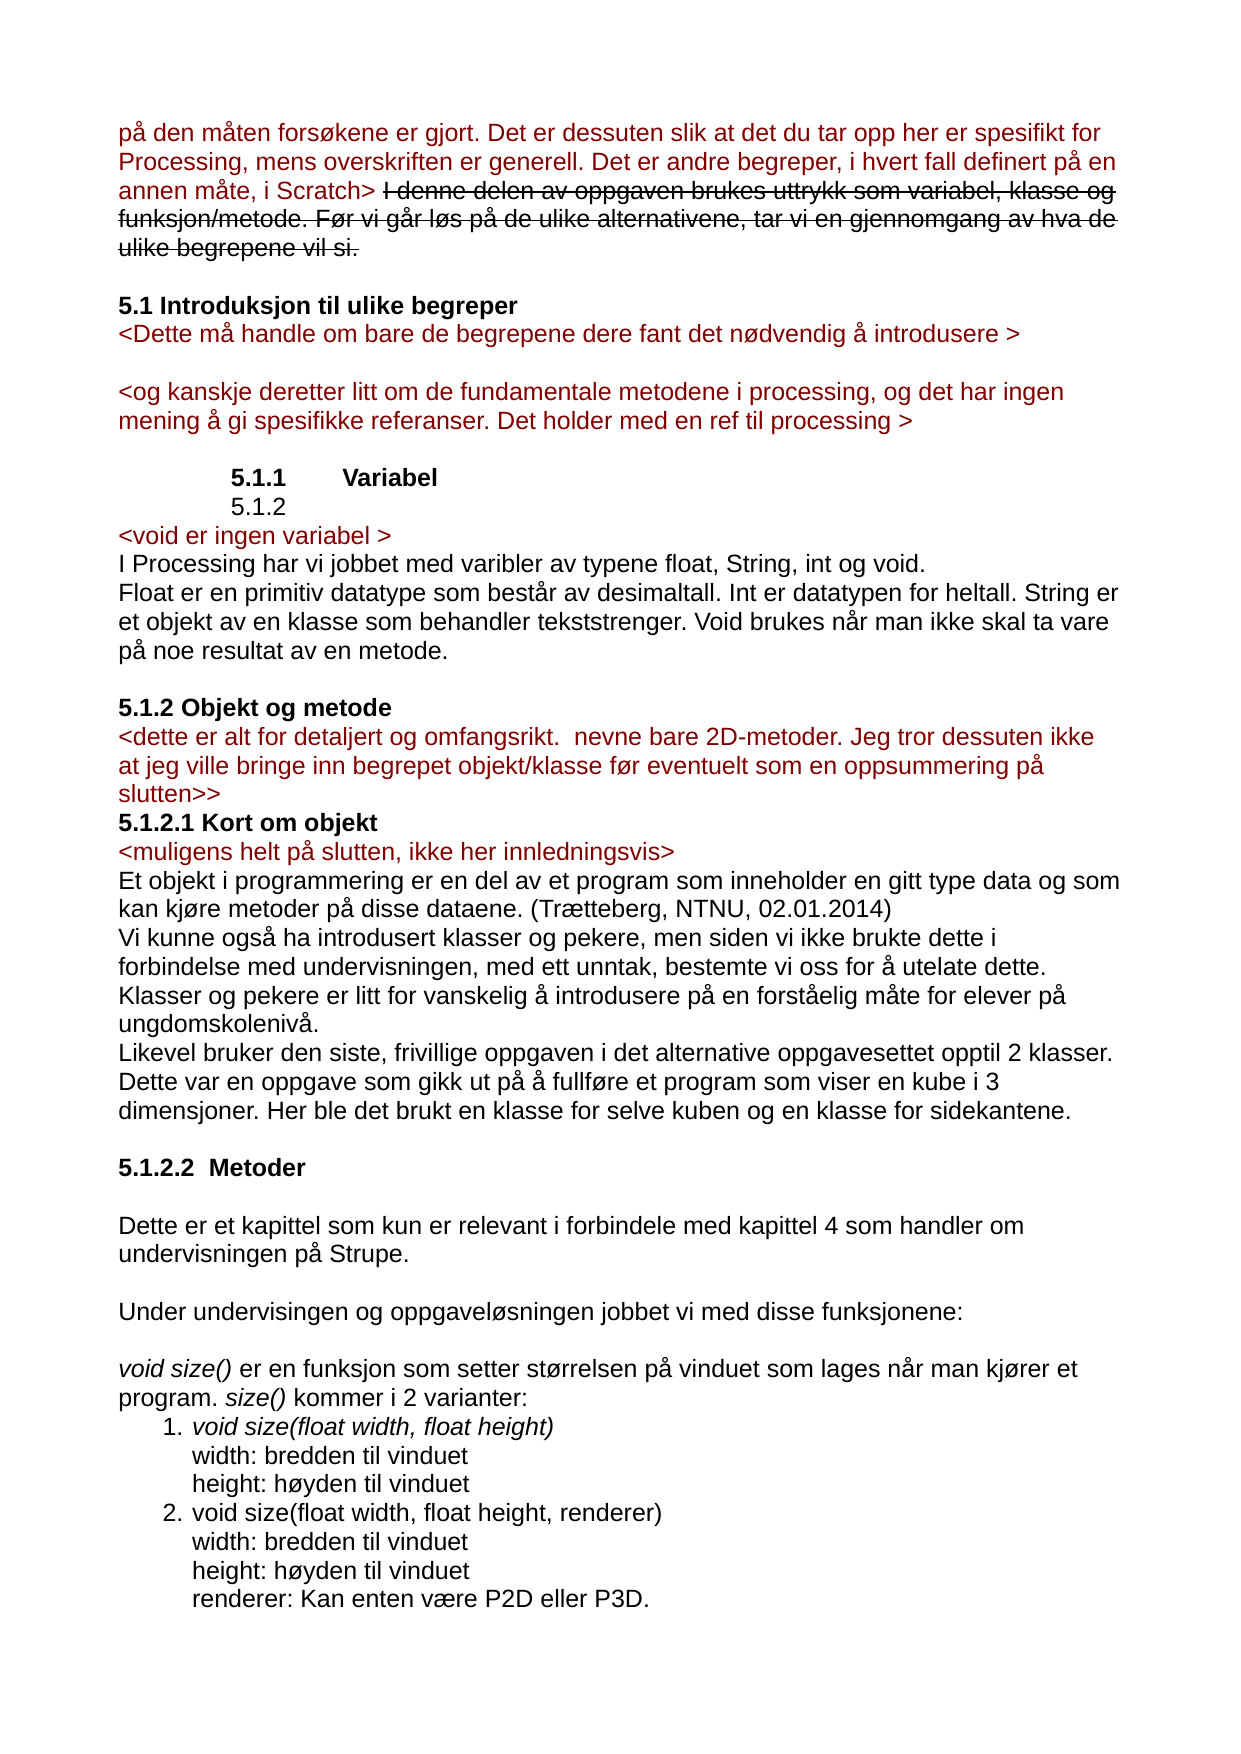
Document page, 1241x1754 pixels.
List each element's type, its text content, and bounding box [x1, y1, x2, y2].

list void size(float width, float height) width: bredden til vinduet height: høyden til vinduet [162, 1412, 1122, 1498]
text på den måten forsøkene er gjort. Det er dessuten slik at det du tar opp her er spesifikt for Processing, mens overskriften er generell. Det er andre begreper, i hvert fall definert på en annen måte, i Scratch> I denne delen av oppgaven brukes uttrykk som variabel, klasse og funksjon/metode. Før vi går løs på de ulike alternativene, tar vi en gjennomgang av hva de ulike begrepene vil si. [118, 118, 1122, 262]
list void size(float width, float height, renderer) width: bredden til vinduet height: høyden til vinduet renderer: Kan enten være P2D eller P3D. [162, 1498, 1122, 1613]
text Float er en primitiv datatype som består av desimaltall. Int er datatypen for heltall. String er et objekt av en klasse som behandler tekststrenger. Void brukes når man ikke skal ta vare på noe resultat av en metode. [118, 578, 1122, 664]
text 5.1.2 Objekt og metode [118, 693, 1122, 722]
text Vi kunne også ha introdusert klasser og pekere, men siden vi ikke brukte dette i forbindelse med undervisningen, med ett unntak, bestemte vi oss for å utelate dette. Klasser og pekere er litt for vanskelig å introdusere på en forståelig måte for elever på ungdomskolenivå. [118, 923, 1122, 1038]
text Likevel bruker den siste, frivillige oppgaven i det alternative oppgavesettet opptil 2 klasser. Dette var en oppgave som gikk ut på å fullføre et program som viser en kube i 3 dimensjoner. Her ble det brukt en klasse for selve kuben og en klasse for sidekantene. [118, 1038, 1122, 1124]
text <Dette må handle om bare de begrepene dere fant det nødvendig å introdusere > [118, 319, 1122, 348]
text <muligens helt på slutten, ikke her innledningsvis> [118, 837, 1122, 866]
text 5.1.2.2 Metoder [118, 1153, 1122, 1182]
text 5.1 Introduksjon til ulike begreper [118, 291, 1122, 319]
text void size() er en funksjon som setter størrelsen på vinduet som lages når man kjører et program. size() kommer i 2 varianter: [118, 1354, 1122, 1412]
text <og kanskje deretter litt om de fundamentale metodene i processing, og det har ingen mening å gi spesifikke referanser. Det holder med en ref til processing > [118, 377, 1122, 434]
text Dette er et kapittel som kun er relevant i forbindele med kapittel 4 som handler om undervisningen på Strupe. [118, 1211, 1122, 1268]
text <dette er alt for detaljert og omfangsrikt. nevne bare 2D-metoder. Jeg tror dessuten ikke at jeg ville bringe inn begrepet objekt/klasse før eventuelt som en oppsummering på slutten>> [118, 722, 1122, 808]
list Variabel [231, 463, 1122, 492]
text 5.1.2.1 Kort om objekt [118, 808, 1122, 837]
text <void er ingen variabel > [118, 521, 1122, 549]
text Under undervisingen og oppgaveløsningen jobbet vi med disse funksjonene: [118, 1297, 1122, 1326]
text I Processing har vi jobbet med varibler av typene float, String, int og void. [118, 549, 1122, 578]
text Et objekt i programmering er en del av et program som inneholder en gitt type data og som kan kjøre metoder på disse dataene. (Trætteberg, NTNU, 02.01.2014) [118, 866, 1122, 923]
